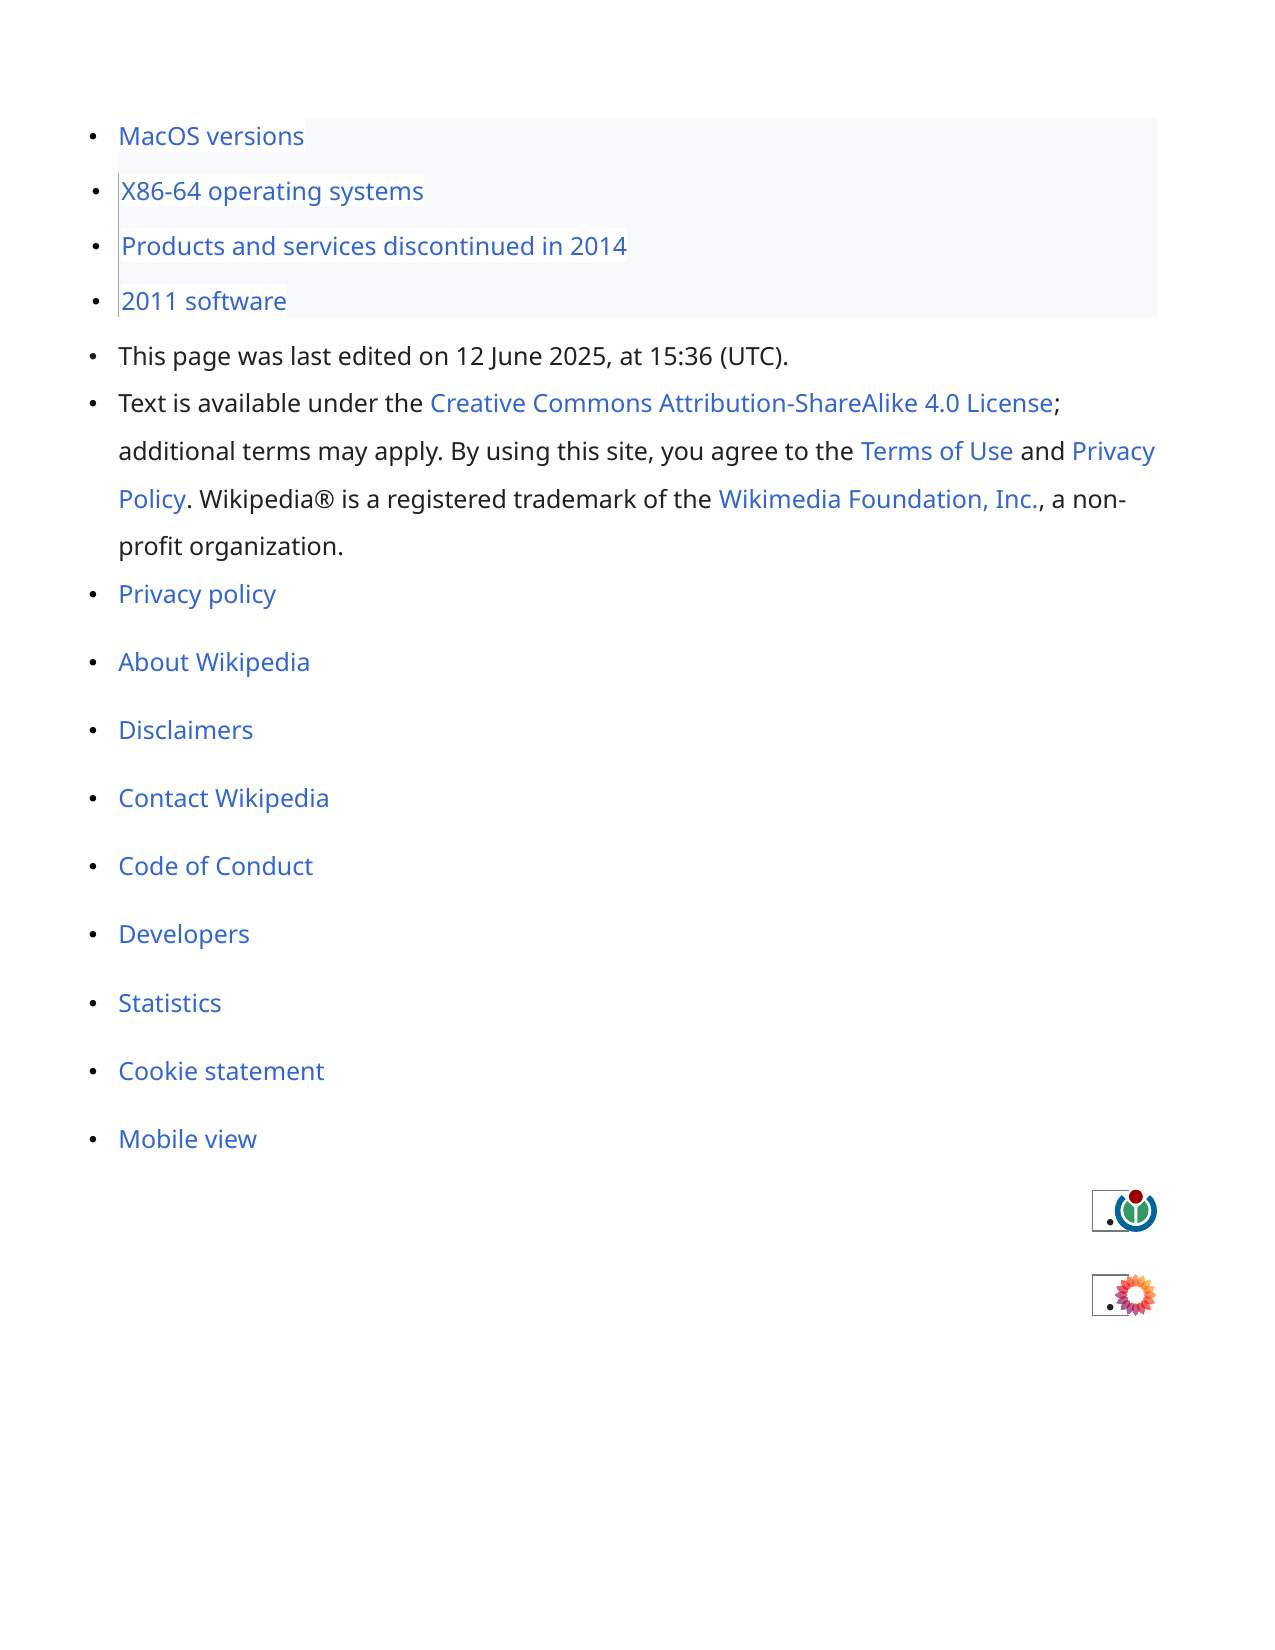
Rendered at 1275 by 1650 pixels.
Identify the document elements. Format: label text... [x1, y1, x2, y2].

list Cookie statement [118, 1053, 1157, 1087]
list Statistics [118, 985, 1157, 1019]
list Disclaimers [118, 713, 1157, 747]
list Products and services discontinued in 2014 [119, 228, 1157, 262]
list Text is available under the Creative Commons Attribution-ShareAlike 4.0 License; additional terms may apply. By using this site, you agree to the Terms of Use and Privacy Policy. Wikipedia® is a registered trademark of the Wikimedia Foundation, Inc., a non-profit organization. [118, 386, 1157, 563]
list Developers [118, 917, 1157, 951]
list About Wikipedia [118, 645, 1157, 679]
list Contact Wikipedia [118, 781, 1157, 815]
list MacOS versions [118, 118, 1157, 152]
list X86-64 operating systems [119, 173, 1157, 207]
list This page was last edited on 12 June 2025, at 15:36 (UTC). [118, 338, 1157, 373]
list 2011 software [119, 283, 1157, 317]
list Privacy policy [118, 577, 1157, 611]
list Code of Conduct [118, 849, 1157, 883]
list Mobile view [118, 1122, 1157, 1156]
